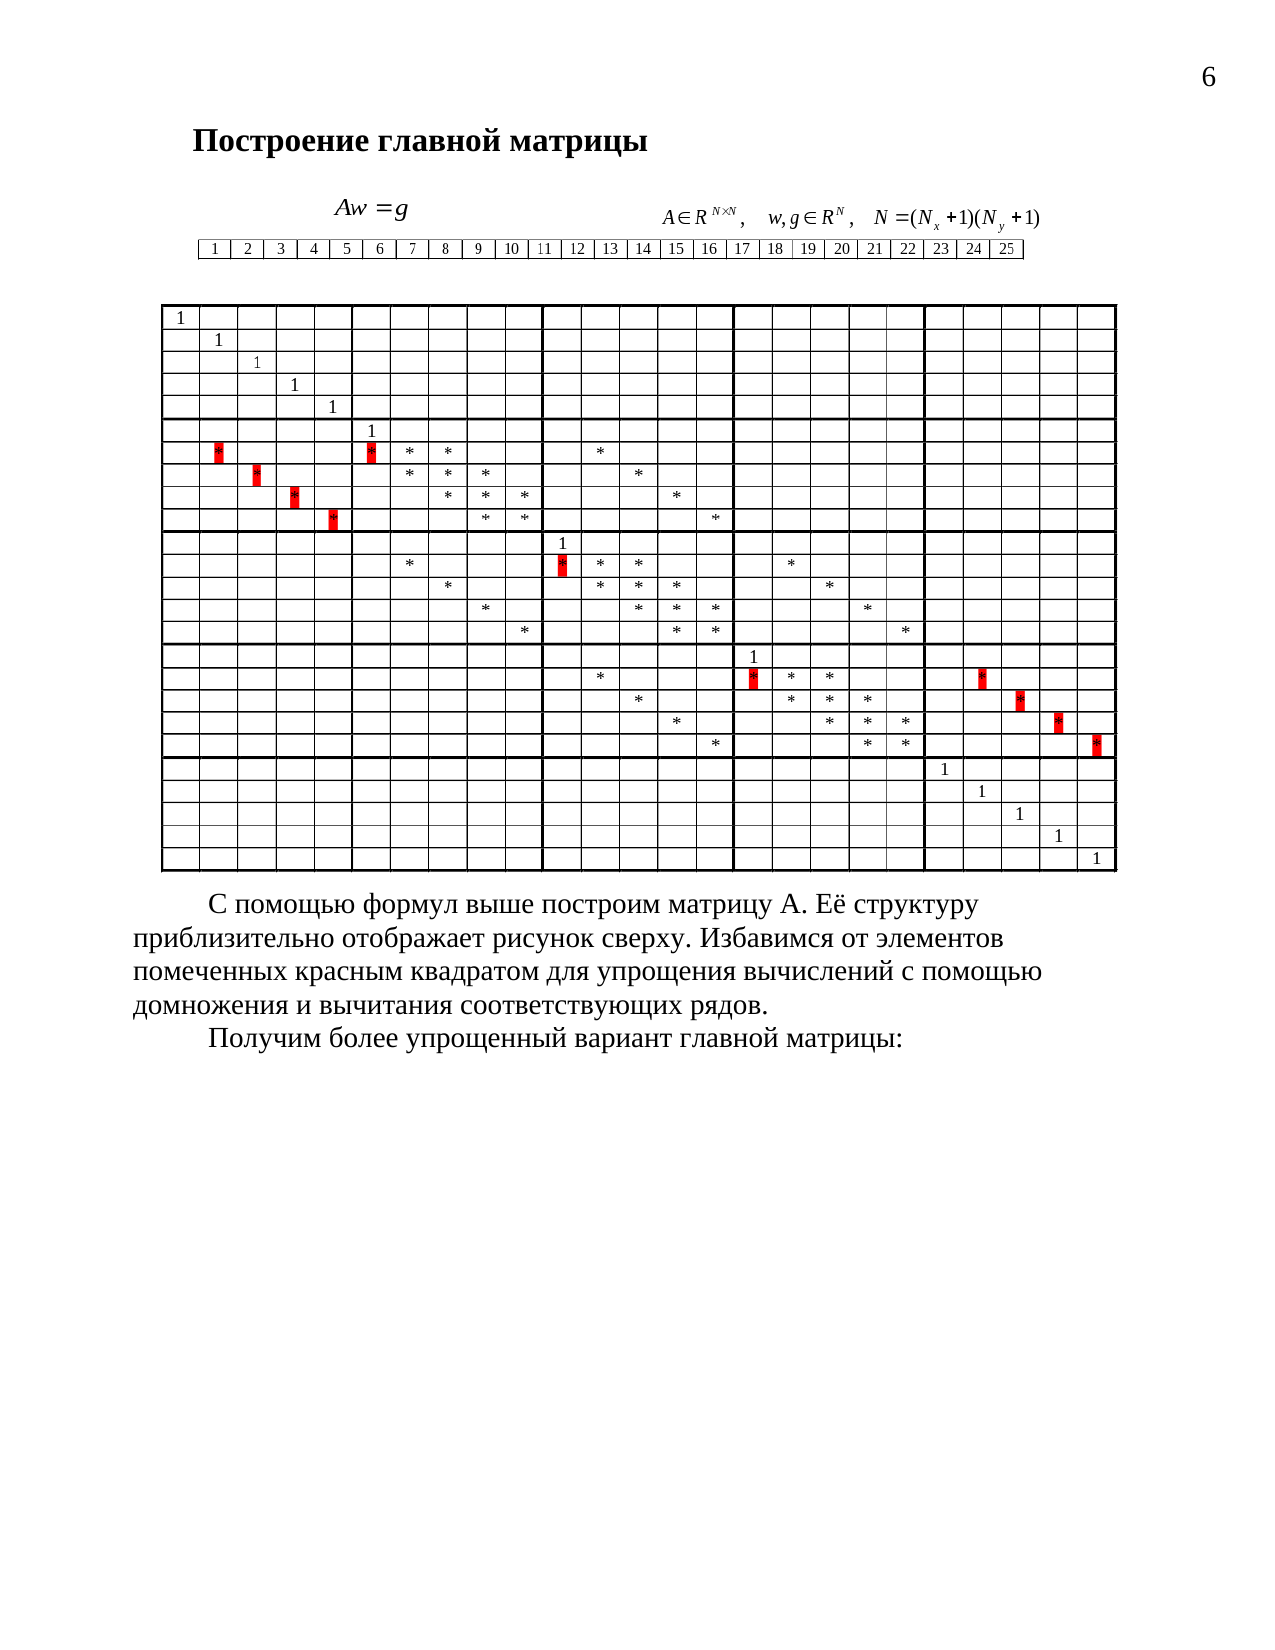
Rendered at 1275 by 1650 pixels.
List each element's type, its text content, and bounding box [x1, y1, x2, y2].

text С помощью формул выше построим матрицу А. Её структуру приблизительно отображает рисунок сверху. Избавимся от элементов помеченных красным квадратом для упрощения вычислений с помощью домножения и вычитания соответствующих рядов. [133, 887, 1137, 1021]
picture [132, 178, 1138, 887]
text Получим более упрощенный вариант главной матрицы: [133, 1021, 1137, 1054]
subtitle Построение главной матрицы [133, 121, 1137, 159]
